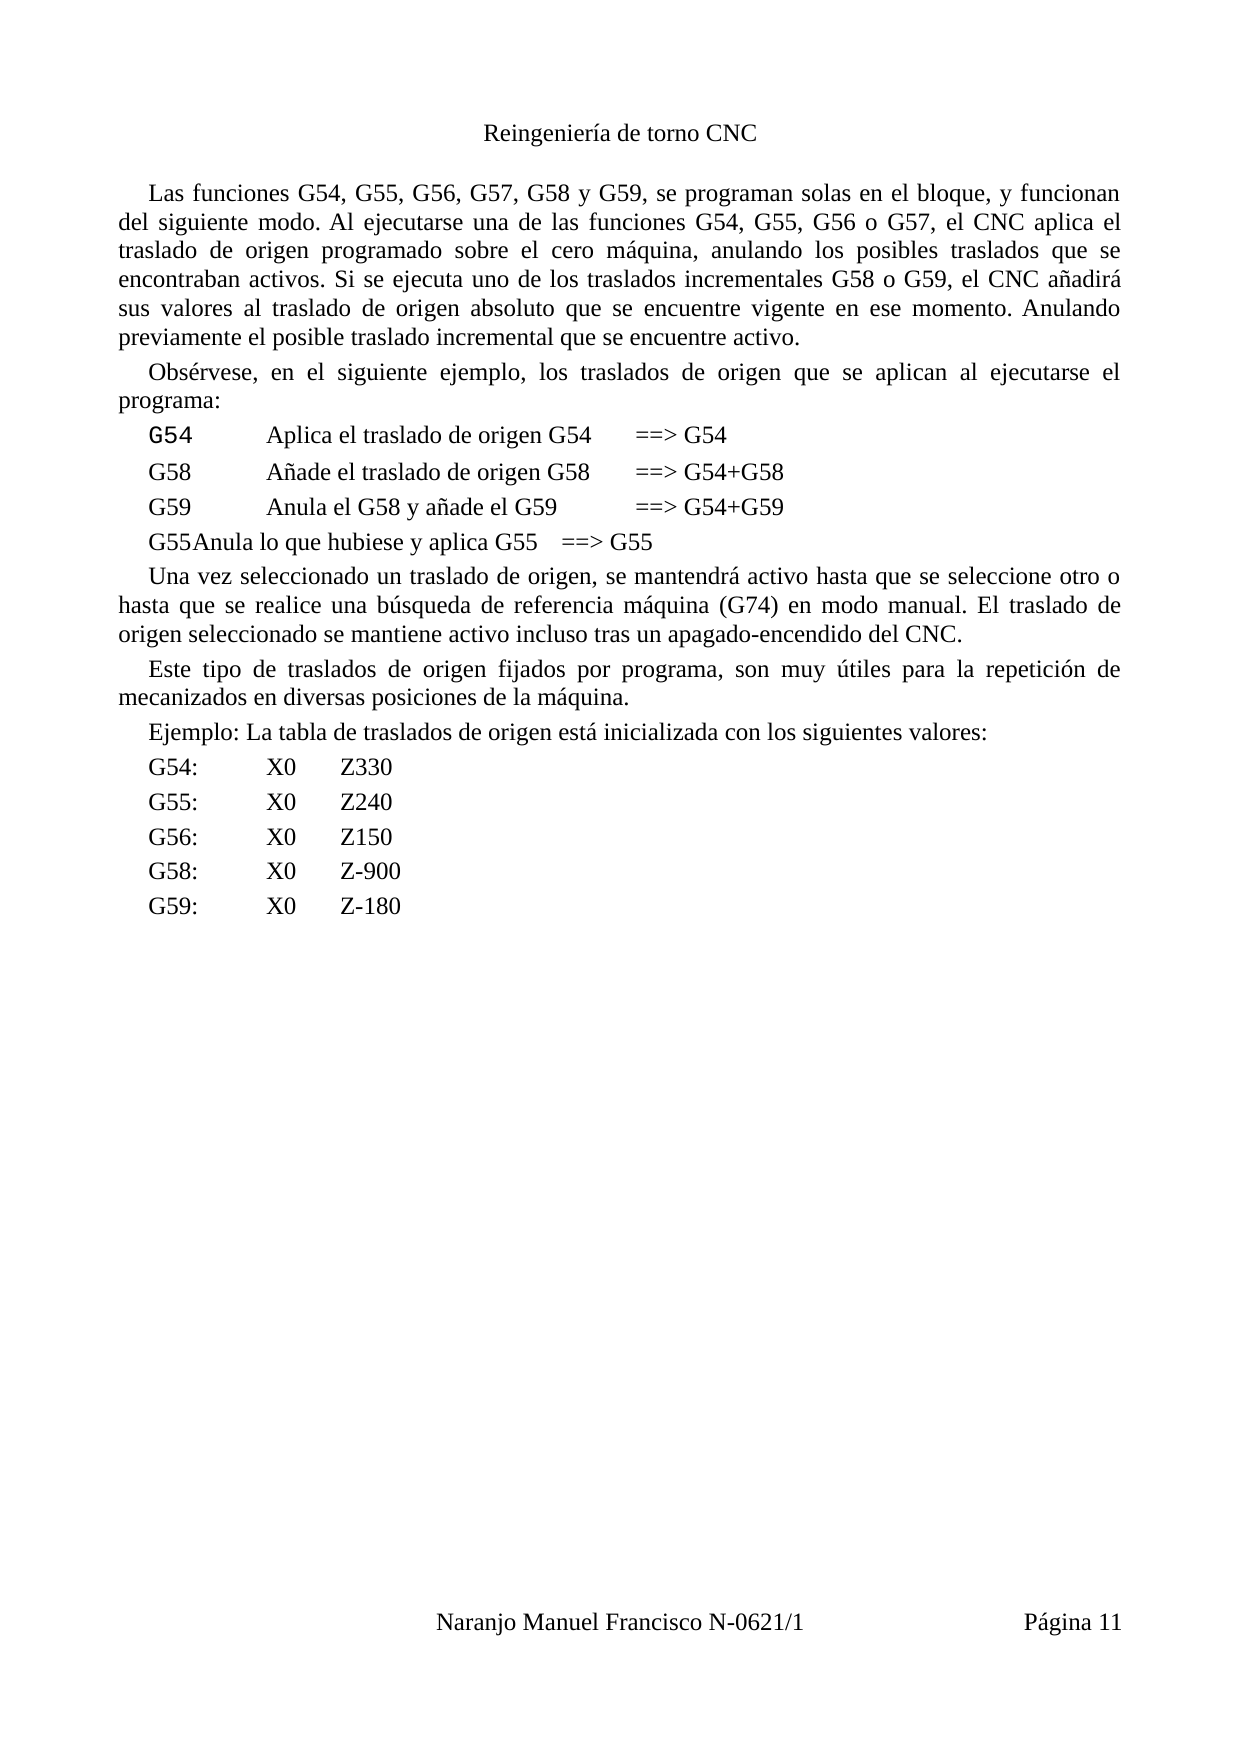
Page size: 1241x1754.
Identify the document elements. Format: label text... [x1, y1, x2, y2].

text Ejemplo: La tabla de traslados de origen está inicializada con los siguientes valores: [118, 717, 1122, 746]
text G59 Anula el G58 y añade el G59 ==> G54+G59 [118, 492, 1122, 521]
text Obsérvese, en el siguiente ejemplo, los traslados de origen que se aplican al ejecutarse el programa: [118, 357, 1122, 414]
text G54 Aplica el traslado de origen G54 ==> G54 [118, 420, 1122, 451]
text Las funciones G54, G55, G56, G57, G58 y G59, se programan solas en el bloque, y funcionan del siguiente modo. Al ejecutarse una de las funciones G54, G55, G56 o G57, el CNC aplica el traslado de origen programado sobre el cero máquina, anulando los posibles traslados que se encontraban activos. Si se ejecuta uno de los traslados incrementales G58 o G59, el CNC añadirá sus valores al traslado de origen absoluto que se encuentre vigente en ese momento. Anulando previamente el posible traslado incremental que se encuentre activo. [118, 178, 1122, 351]
text G55 Anula lo que hubiese y aplica G55 ==> G55 [118, 527, 1122, 555]
text G56: X0 Z150 [118, 822, 1122, 850]
text G54: X0 Z330 [118, 752, 1122, 781]
text G58 Añade el traslado de origen G58 ==> G54+G58 [118, 457, 1122, 486]
text G55: X0 Z240 [118, 787, 1122, 816]
text G59: X0 Z-180 [118, 891, 1122, 920]
text Este tipo de traslados de origen fijados por programa, son muy útiles para la repetición de mecanizados en diversas posiciones de la máquina. [118, 654, 1122, 711]
text G58: X0 Z-900 [118, 856, 1122, 885]
text Una vez seleccionado un traslado de origen, se mantendrá activo hasta que se seleccione otro o hasta que se realice una búsqueda de referencia máquina (G74) en modo manual. El traslado de origen seleccionado se mantiene activo incluso tras un apagado-encendido del CNC. [118, 561, 1122, 648]
